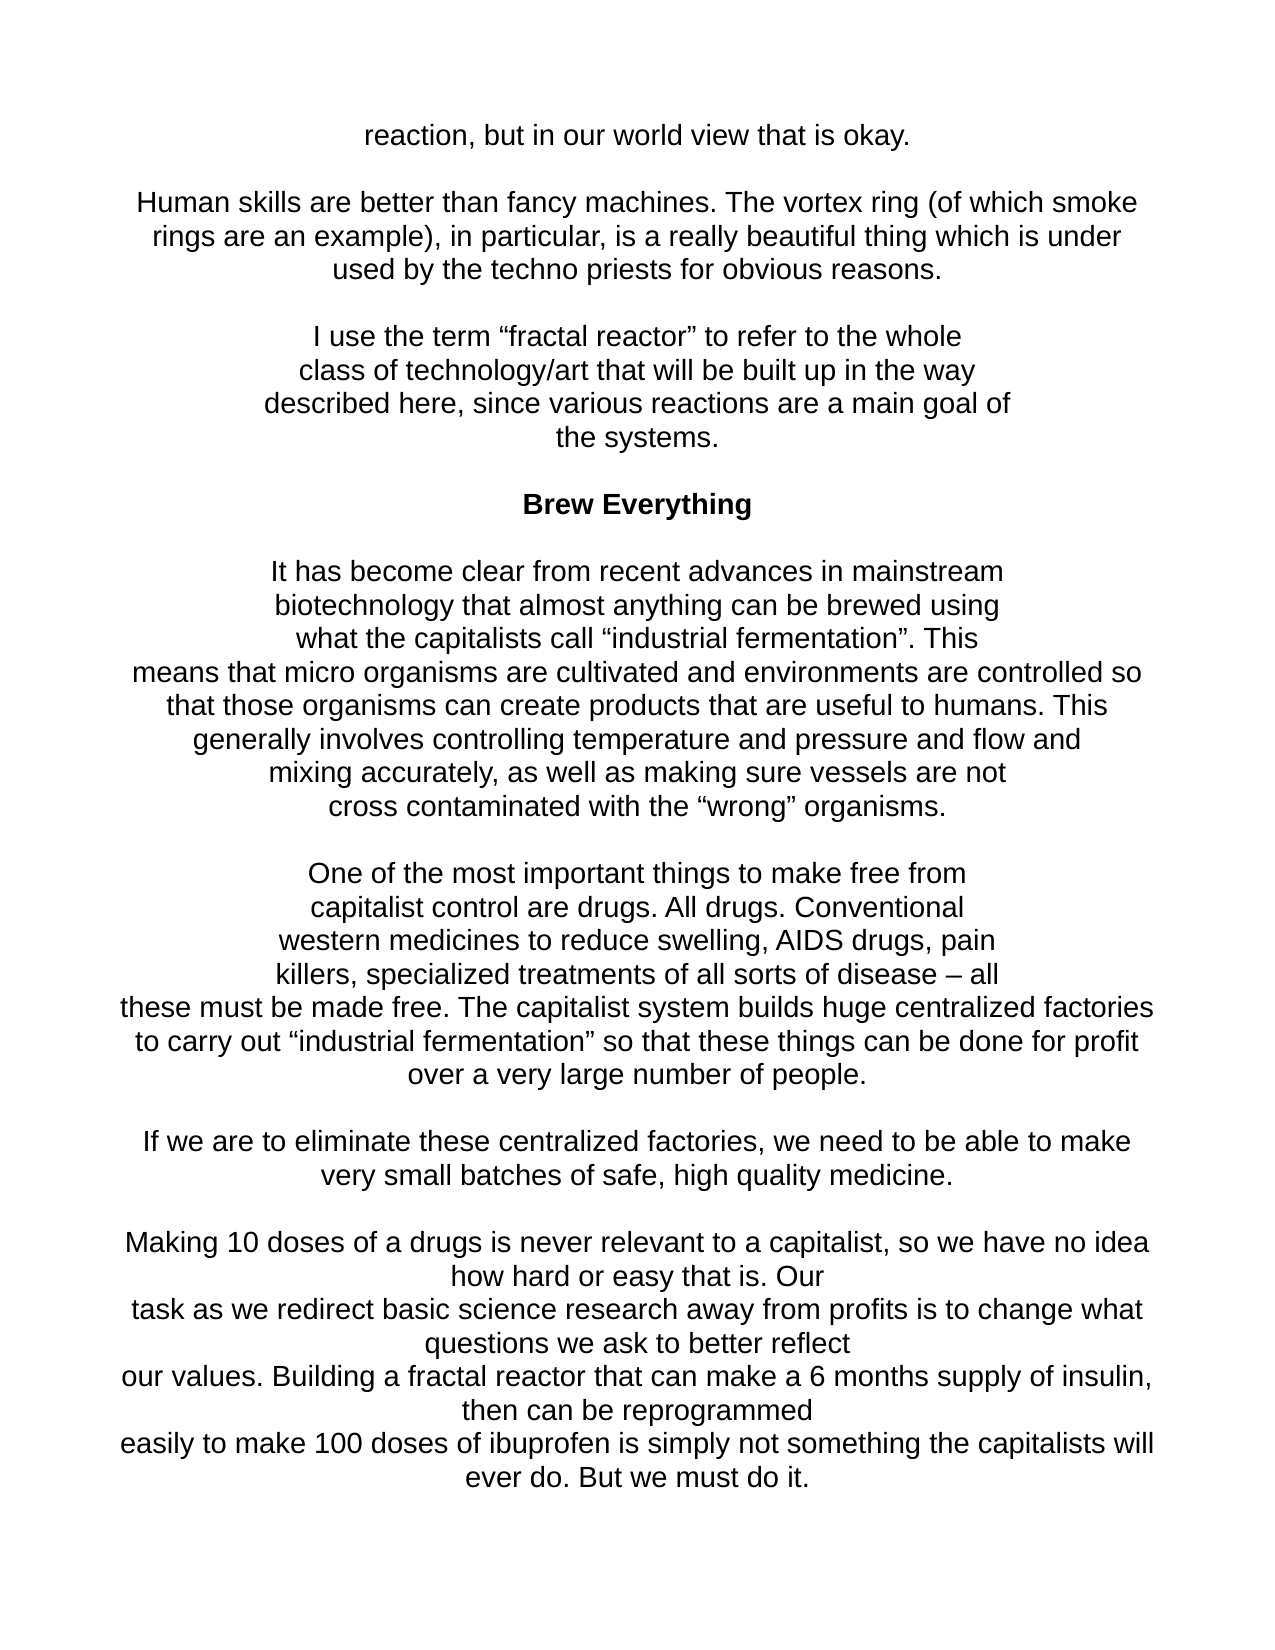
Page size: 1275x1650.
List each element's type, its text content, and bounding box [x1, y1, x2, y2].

text reaction, but in our world view that is okay. [118, 118, 1157, 152]
text over a very large number of people. [118, 1057, 1157, 1091]
text the systems. [118, 420, 1157, 453]
text these must be made free. The capitalist system builds huge centralized factories to carry out “industrial fermentation” so that these things can be done for profit [118, 990, 1157, 1057]
text means that micro organisms are cultivated and environments are controlled so that those organisms can create products that are useful to humans. This generally involves controlling temperature and pressure and flow and [118, 655, 1157, 755]
text Brew Everything [118, 487, 1157, 521]
text described here, since various reactions are a main goal of [118, 386, 1157, 420]
text I use the term “fractal reactor” to refer to the whole [118, 319, 1157, 353]
text Human skills are better than fancy machines. The vortex ring (of which smoke rings are an example), in particular, is a really beautiful thing which is under used by the techno priests for obvious reasons. [118, 185, 1157, 286]
text One of the most important things to make free from [118, 856, 1157, 889]
text capitalist control are drugs. All drugs. Conventional [118, 889, 1157, 923]
text If we are to eliminate these centralized factories, we need to be able to make very small batches of safe, high quality medicine. [118, 1124, 1157, 1191]
text cross contaminated with the “wrong” organisms. [118, 789, 1157, 822]
text task as we redirect basic science research away from profits is to change what questions we ask to better reflect [118, 1292, 1157, 1359]
text our values. Building a fractal reactor that can make a 6 months supply of insulin, then can be reprogrammed [118, 1359, 1157, 1426]
text mixing accurately, as well as making sure vessels are not [118, 755, 1157, 789]
text what the capitalists call “industrial fermentation”. This [118, 621, 1157, 655]
text easily to make 100 doses of ibuprofen is simply not something the capitalists will ever do. But we must do it. [118, 1426, 1157, 1493]
text killers, specialized treatments of all sorts of disease – all [118, 957, 1157, 990]
text western medicines to reduce swelling, AIDS drugs, pain [118, 923, 1157, 957]
text It has become clear from recent advances in mainstream [118, 554, 1157, 588]
text class of technology/art that will be built up in the way [118, 353, 1157, 386]
text biotechnology that almost anything can be brewed using [118, 588, 1157, 621]
text Making 10 doses of a drugs is never relevant to a capitalist, so we have no idea how hard or easy that is. Our [118, 1225, 1157, 1292]
